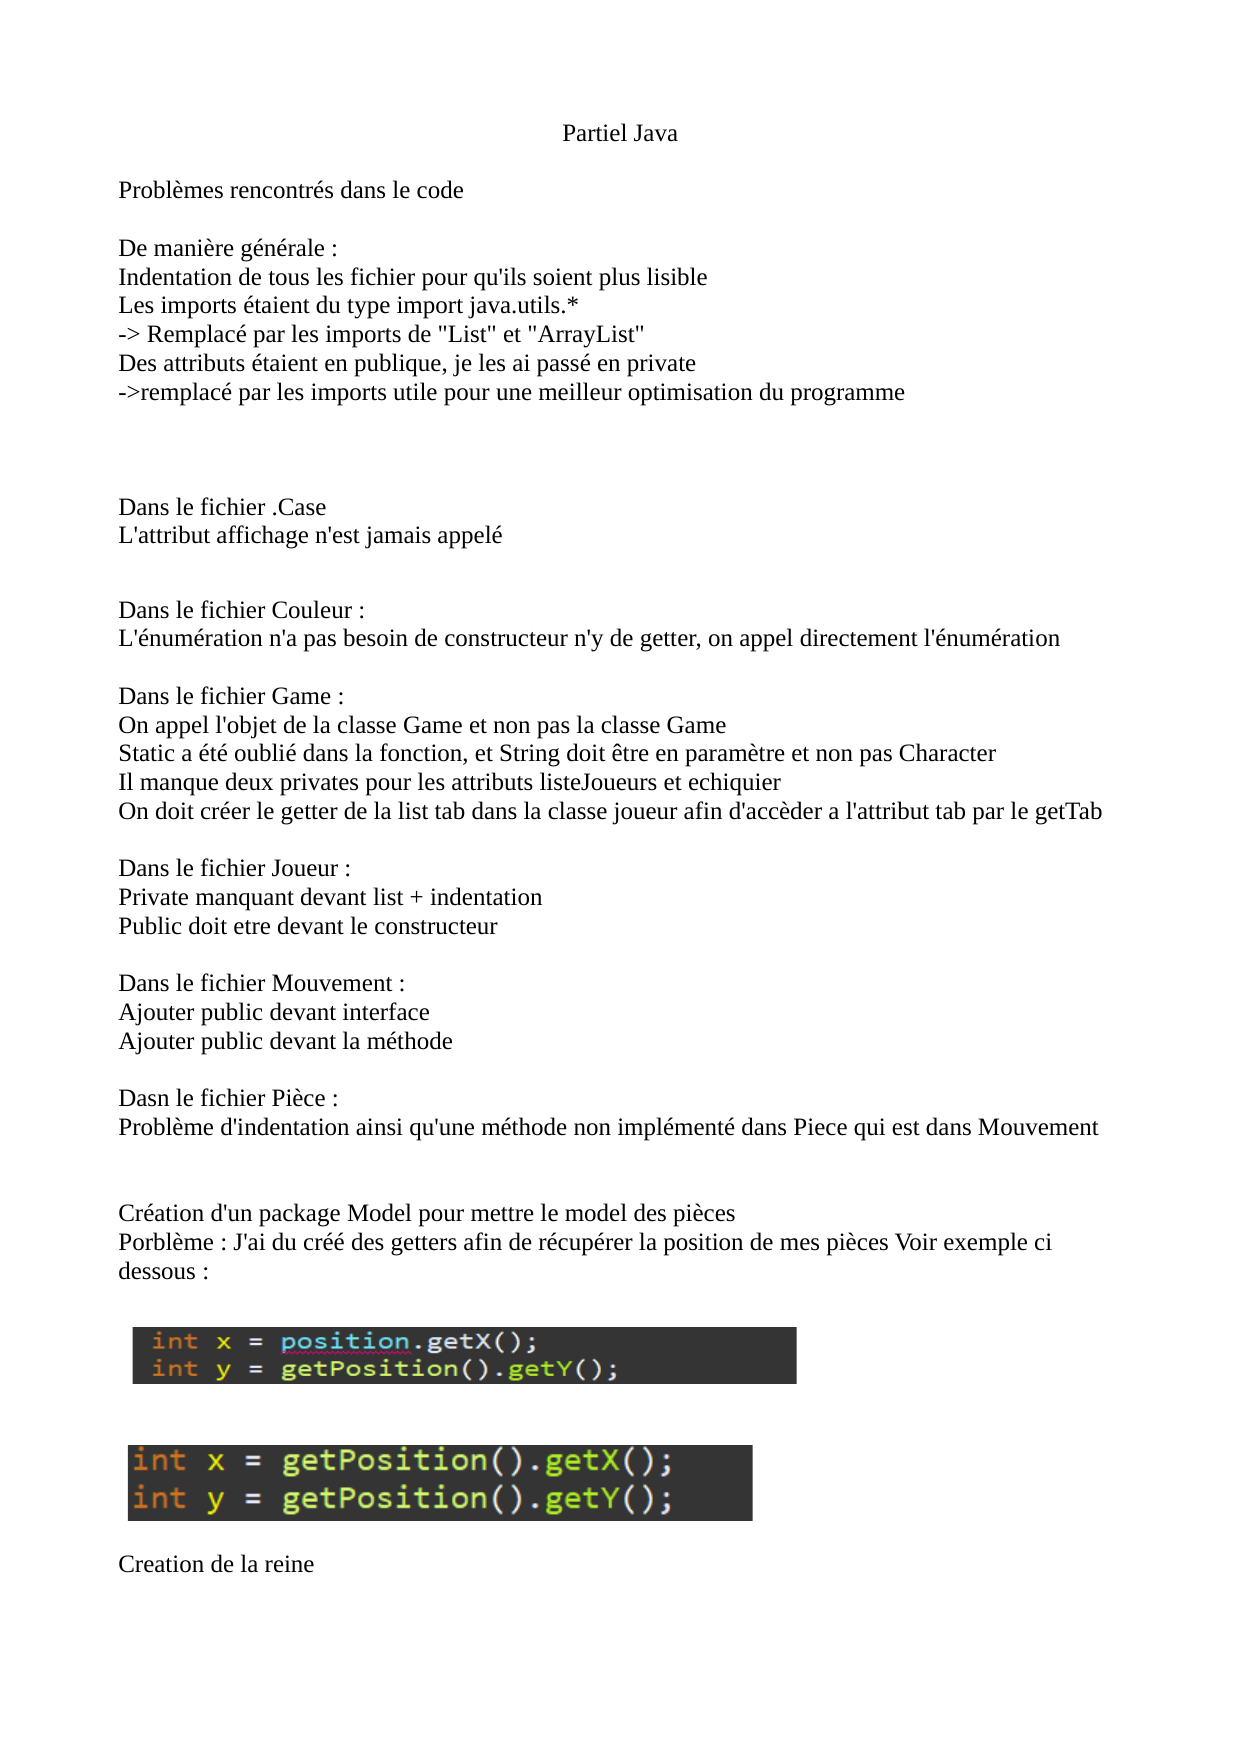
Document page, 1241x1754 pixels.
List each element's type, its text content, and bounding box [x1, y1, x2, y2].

text L'attribut affichage n'est jamais appelé [118, 521, 1122, 549]
text Dans le fichier Game : [118, 681, 1122, 710]
text Les imports étaient du type import java.utils.* [118, 291, 1122, 319]
text -> Remplacé par les imports de "List" et "ArrayList" [118, 319, 1122, 348]
text Des attributs étaient en publique, je les ai passé en private [118, 348, 1122, 377]
text Dans le fichier Joueur : [118, 853, 1122, 882]
text Création d'un package Model pour mettre le model des pièces [118, 1198, 1122, 1227]
text Dans le fichier .Case [118, 492, 1122, 521]
text On doit créer le getter de la list tab dans la classe joueur afin d'accèder a l'attribut tab par le getTab [118, 796, 1122, 825]
text Private manquant devant list + indentation [118, 882, 1122, 911]
text Static a été oublié dans la fonction, et String doit être en paramètre et non pas Character [118, 738, 1122, 767]
text Ajouter public devant interface [118, 997, 1122, 1026]
text Public doit etre devant le constructeur [118, 911, 1122, 940]
text Dans le fichier Mouvement : [118, 968, 1122, 997]
text ->remplacé par les imports utile pour une meilleur optimisation du programme [118, 377, 1122, 406]
text Il manque deux privates pour les attributs listeJoueurs et echiquier [118, 767, 1122, 796]
text On appel l'objet de la classe Game et non pas la classe Game [118, 710, 1122, 738]
text L'énumération n'a pas besoin de constructeur n'y de getter, on appel directement l'énumération [118, 623, 1122, 652]
text Partiel Java [118, 118, 1122, 147]
picture [127, 1445, 753, 1521]
text Dasn le fichier Pièce : [118, 1083, 1122, 1112]
text Dans le fichier Couleur : [118, 595, 1122, 623]
text Problèmes rencontrés dans le code [118, 176, 1122, 204]
picture [132, 1327, 797, 1384]
text Indentation de tous les fichier pour qu'ils soient plus lisible [118, 262, 1122, 291]
text Ajouter public devant la méthode [118, 1026, 1122, 1055]
text Porblème : J'ai du créé des getters afin de récupérer la position de mes pièces Voir exemple ci dessous : [118, 1227, 1122, 1285]
text De manière générale : [118, 233, 1122, 262]
text Creation de la reine [118, 1549, 1122, 1578]
text Problème d'indentation ainsi qu'une méthode non implémenté dans Piece qui est dans Mouvement [118, 1112, 1122, 1141]
